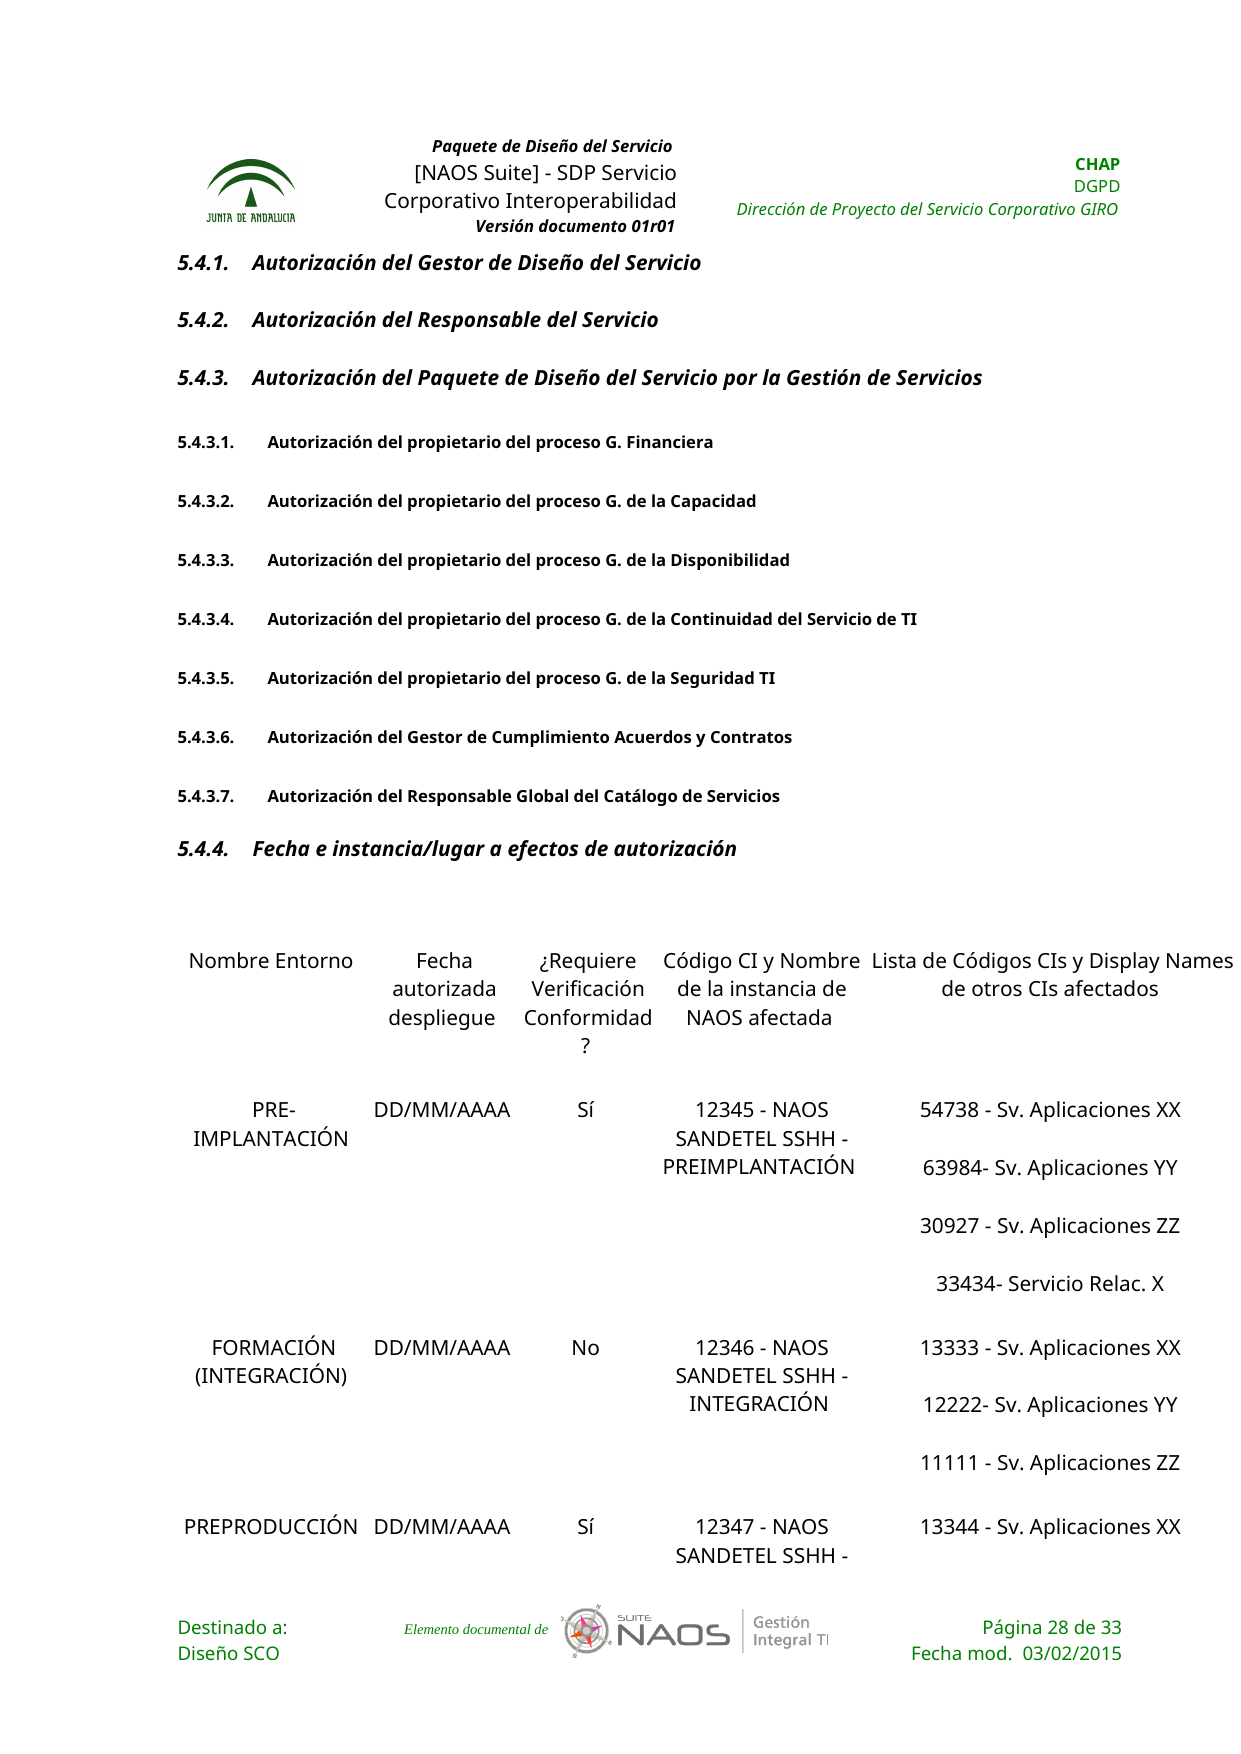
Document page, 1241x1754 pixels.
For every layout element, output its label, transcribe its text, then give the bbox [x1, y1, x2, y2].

table_cell DD/MM/AAAA [370, 1509, 519, 1573]
table_cell No [519, 1330, 657, 1509]
table_cell 54738 - Sv. Aplicaciones XX 63984- Sv. Aplicaciones YY 30927 - Sv. Aplicaciones ZZ 33434- Servicio Relac. X [866, 1092, 1240, 1330]
table_header Lista de Códigos CIs y Display Names de otros CIs afectados [866, 943, 1240, 1092]
subtitle Fecha e instancia/lugar a efectos de autorización [177, 834, 1122, 862]
subtitle Autorización del Gestor de Diseño del Servicio [177, 248, 1122, 277]
subtitle Autorización del propietario del proceso G. de la Continuidad del Servicio de TI [177, 608, 1122, 630]
table_cell FORMACIÓN (INTEGRACIÓN) [177, 1330, 370, 1509]
subtitle Autorización del propietario del proceso G. de la Disponibilidad [177, 549, 1122, 571]
table_header Nombre Entorno [177, 943, 370, 1092]
picture [201, 159, 298, 226]
table_cell PRE-IMPLANTACIÓN [177, 1092, 370, 1330]
table_header ¿Requiere Verificación Conformidad? [519, 943, 657, 1092]
subtitle Autorización del Gestor de Cumplimiento Acuerdos y Contratos [177, 726, 1122, 748]
subtitle Autorización del Paquete de Diseño del Servicio por la Gestión de Servicios [177, 363, 1122, 391]
table_cell DD/MM/AAAA [370, 1330, 519, 1509]
subtitle Autorización del Responsable Global del Catálogo de Servicios [177, 785, 1122, 808]
table_cell 13333 - Sv. Aplicaciones XX 12222- Sv. Aplicaciones YY 11111 - Sv. Aplicaciones ZZ [866, 1330, 1240, 1509]
table_cell Sí [519, 1509, 657, 1573]
subtitle Autorización del Responsable del Servicio [177, 306, 1122, 334]
subtitle Autorización del propietario del proceso G. de la Seguridad TI [177, 667, 1122, 689]
table_header Código CI y Nombre de la instancia de NAOS afectada [658, 943, 866, 1092]
table_header Fecha autorizada despliegue [370, 943, 519, 1092]
picture [560, 1604, 829, 1658]
table_cell 12345 - NAOS SANDETEL SSHH - PREIMPLANTACIÓN [658, 1092, 866, 1330]
table_cell DD/MM/AAAA [370, 1092, 519, 1330]
table_cell 12347 - NAOS SANDETEL SSHH [658, 1509, 866, 1573]
subtitle Autorización del propietario del proceso G. de la Capacidad [177, 489, 1122, 512]
table_cell PREPRODUCCIÓN [177, 1509, 370, 1573]
table_cell Sí [519, 1092, 657, 1330]
table_cell 13344 - Sv. Aplicaciones XX [866, 1509, 1240, 1573]
subtitle Autorización del propietario del proceso G. Financiera [177, 431, 1122, 453]
table_cell 12346 - NAOS SANDETEL SSHH - INTEGRACIÓN [658, 1330, 866, 1509]
